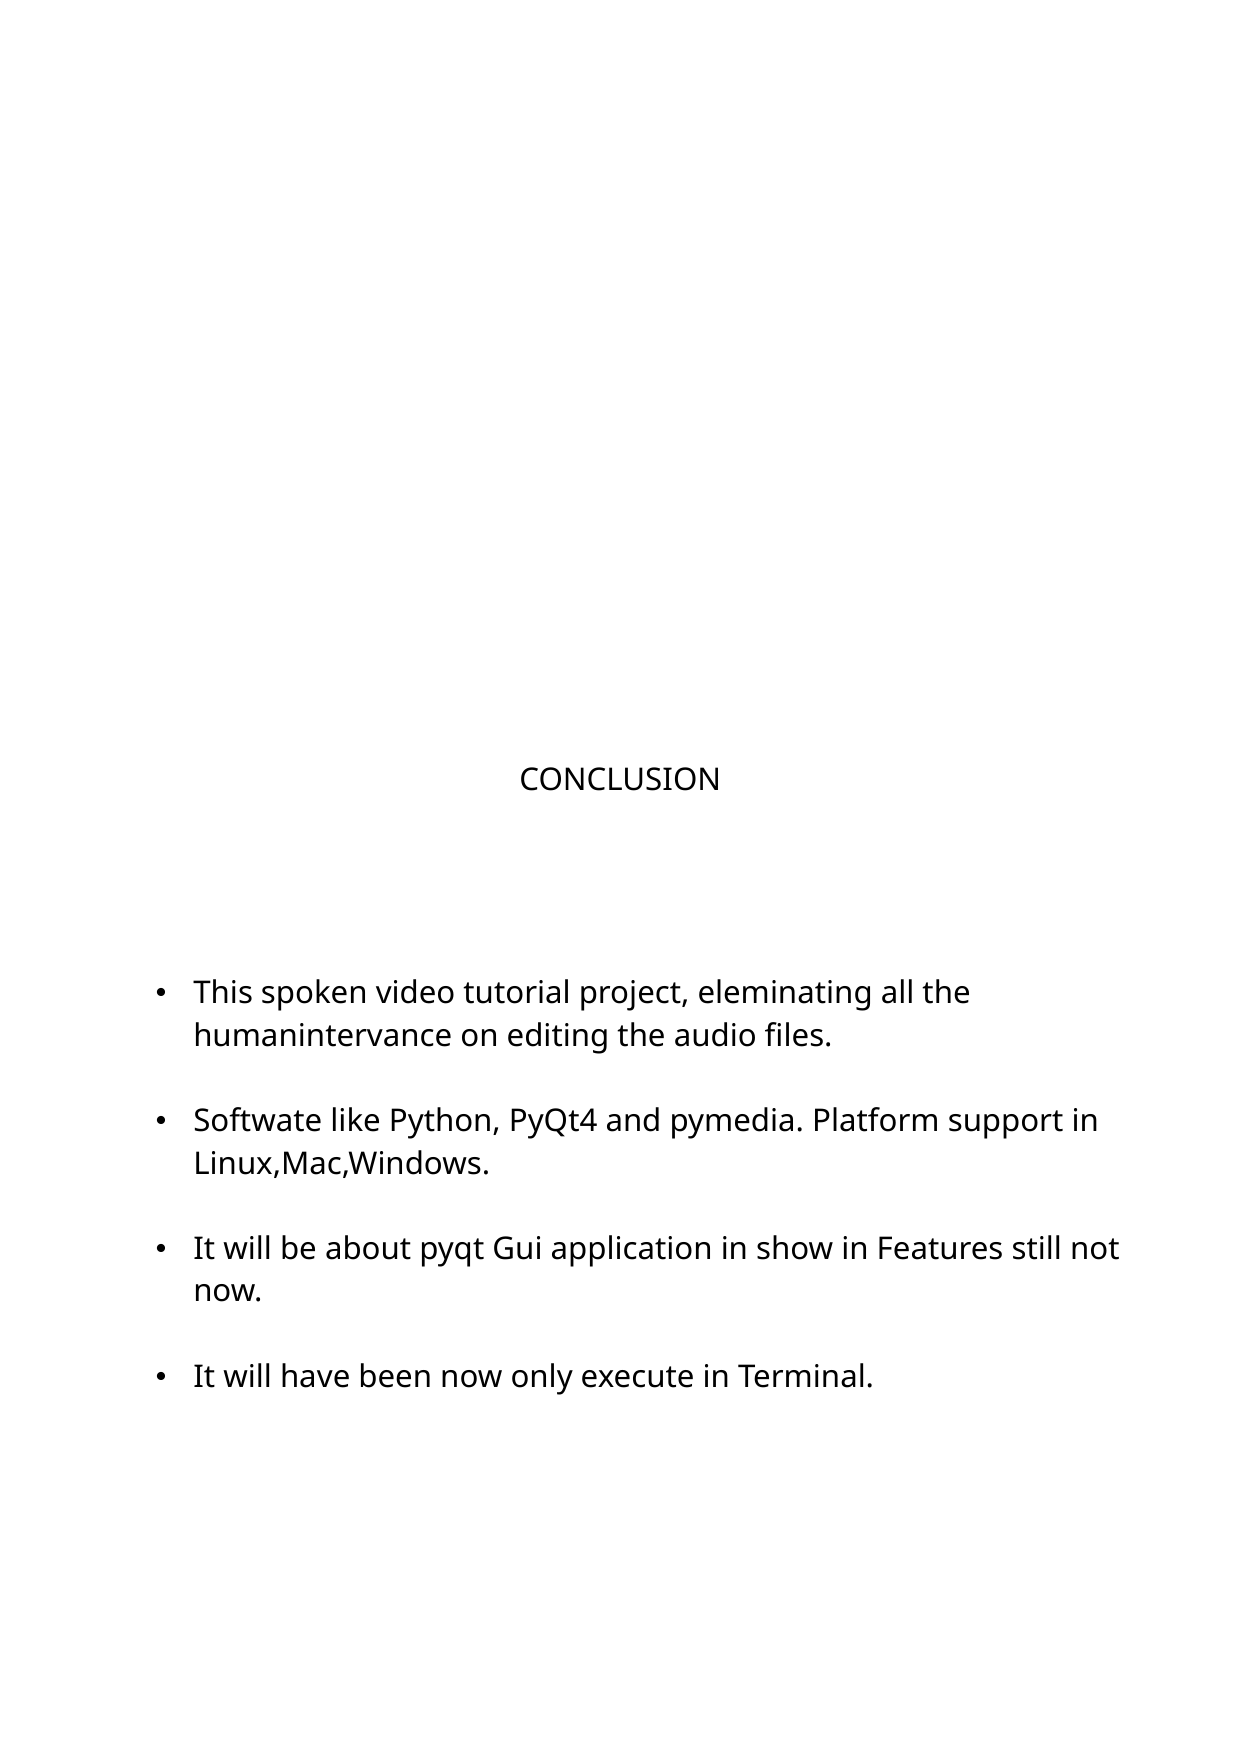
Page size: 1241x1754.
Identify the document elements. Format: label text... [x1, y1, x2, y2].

list It will have been now only execute in Terminal. [156, 1354, 1122, 1396]
list Softwate like Python, PyQt4 and pymedia. Platform support in Linux,Mac,Windows. [156, 1098, 1122, 1183]
list It will be about pyqt Gui application in show in Features still not now. [156, 1226, 1122, 1311]
text CONCLUSION [118, 757, 1122, 800]
list This spoken video tutorial project, eleminating all the humanintervance on editing the audio files. [156, 970, 1122, 1055]
